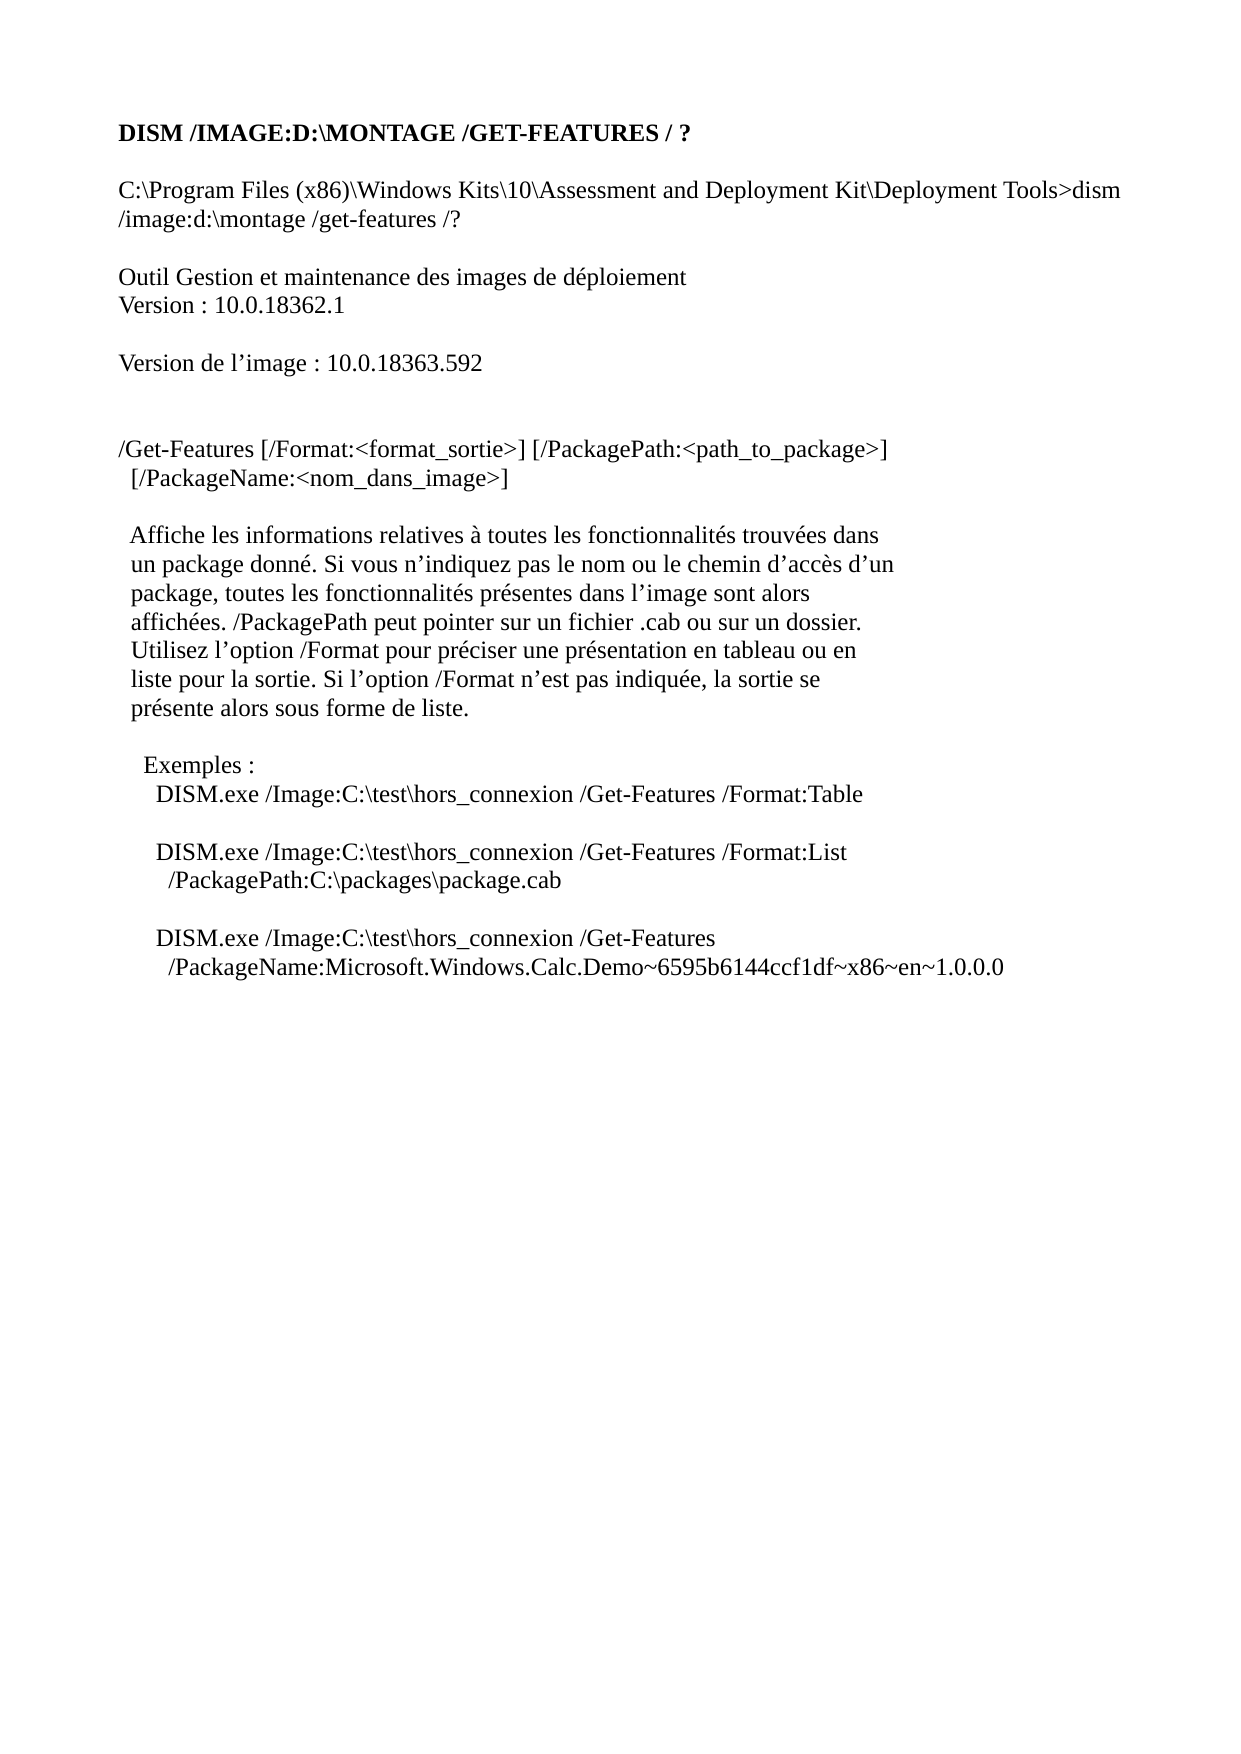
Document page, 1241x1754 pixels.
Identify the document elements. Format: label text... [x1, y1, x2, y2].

text Exemples : [118, 751, 1122, 779]
text /PackageName:Microsoft.Windows.Calc.Demo~6595b6144ccf1df~x86~en~1.0.0.0 [118, 952, 1122, 981]
text /Get-Features [/Format:<format_sortie>] [/PackagePath:<path_to_package>] [118, 434, 1122, 463]
text liste pour la sortie. Si l’option /Format n’est pas indiquée, la sortie se [118, 664, 1122, 693]
text DISM.exe /Image:C:\test\hors_connexion /Get-Features [118, 923, 1122, 952]
text Version : 10.0.18362.1 [118, 291, 1122, 319]
text /PackagePath:C:\packages\package.cab [118, 866, 1122, 894]
text présente alors sous forme de liste. [118, 693, 1122, 722]
text affichées. /PackagePath peut pointer sur un fichier .cab ou sur un dossier. [118, 607, 1122, 636]
text Outil Gestion et maintenance des images de déploiement [118, 262, 1122, 291]
text DISM /IMAGE:D:\MONTAGE /GET-FEATURES / ? [118, 118, 1122, 147]
text Affiche les informations relatives à toutes les fonctionnalités trouvées dans [118, 521, 1122, 549]
text Version de l’image : 10.0.18363.592 [118, 348, 1122, 377]
text DISM.exe /Image:C:\test\hors_connexion /Get-Features /Format:List [118, 837, 1122, 866]
text package, toutes les fonctionnalités présentes dans l’image sont alors [118, 578, 1122, 607]
text C:\Program Files (x86)\Windows Kits\10\Assessment and Deployment Kit\Deployment Tools>dism /image:d:\montage /get-features /? [118, 176, 1122, 233]
text un package donné. Si vous n’indiquez pas le nom ou le chemin d’accès d’un [118, 549, 1122, 578]
text DISM.exe /Image:C:\test\hors_connexion /Get-Features /Format:Table [118, 779, 1122, 808]
text [/PackageName:<nom_dans_image>] [118, 463, 1122, 492]
text Utilisez l’option /Format pour préciser une présentation en tableau ou en [118, 636, 1122, 664]
